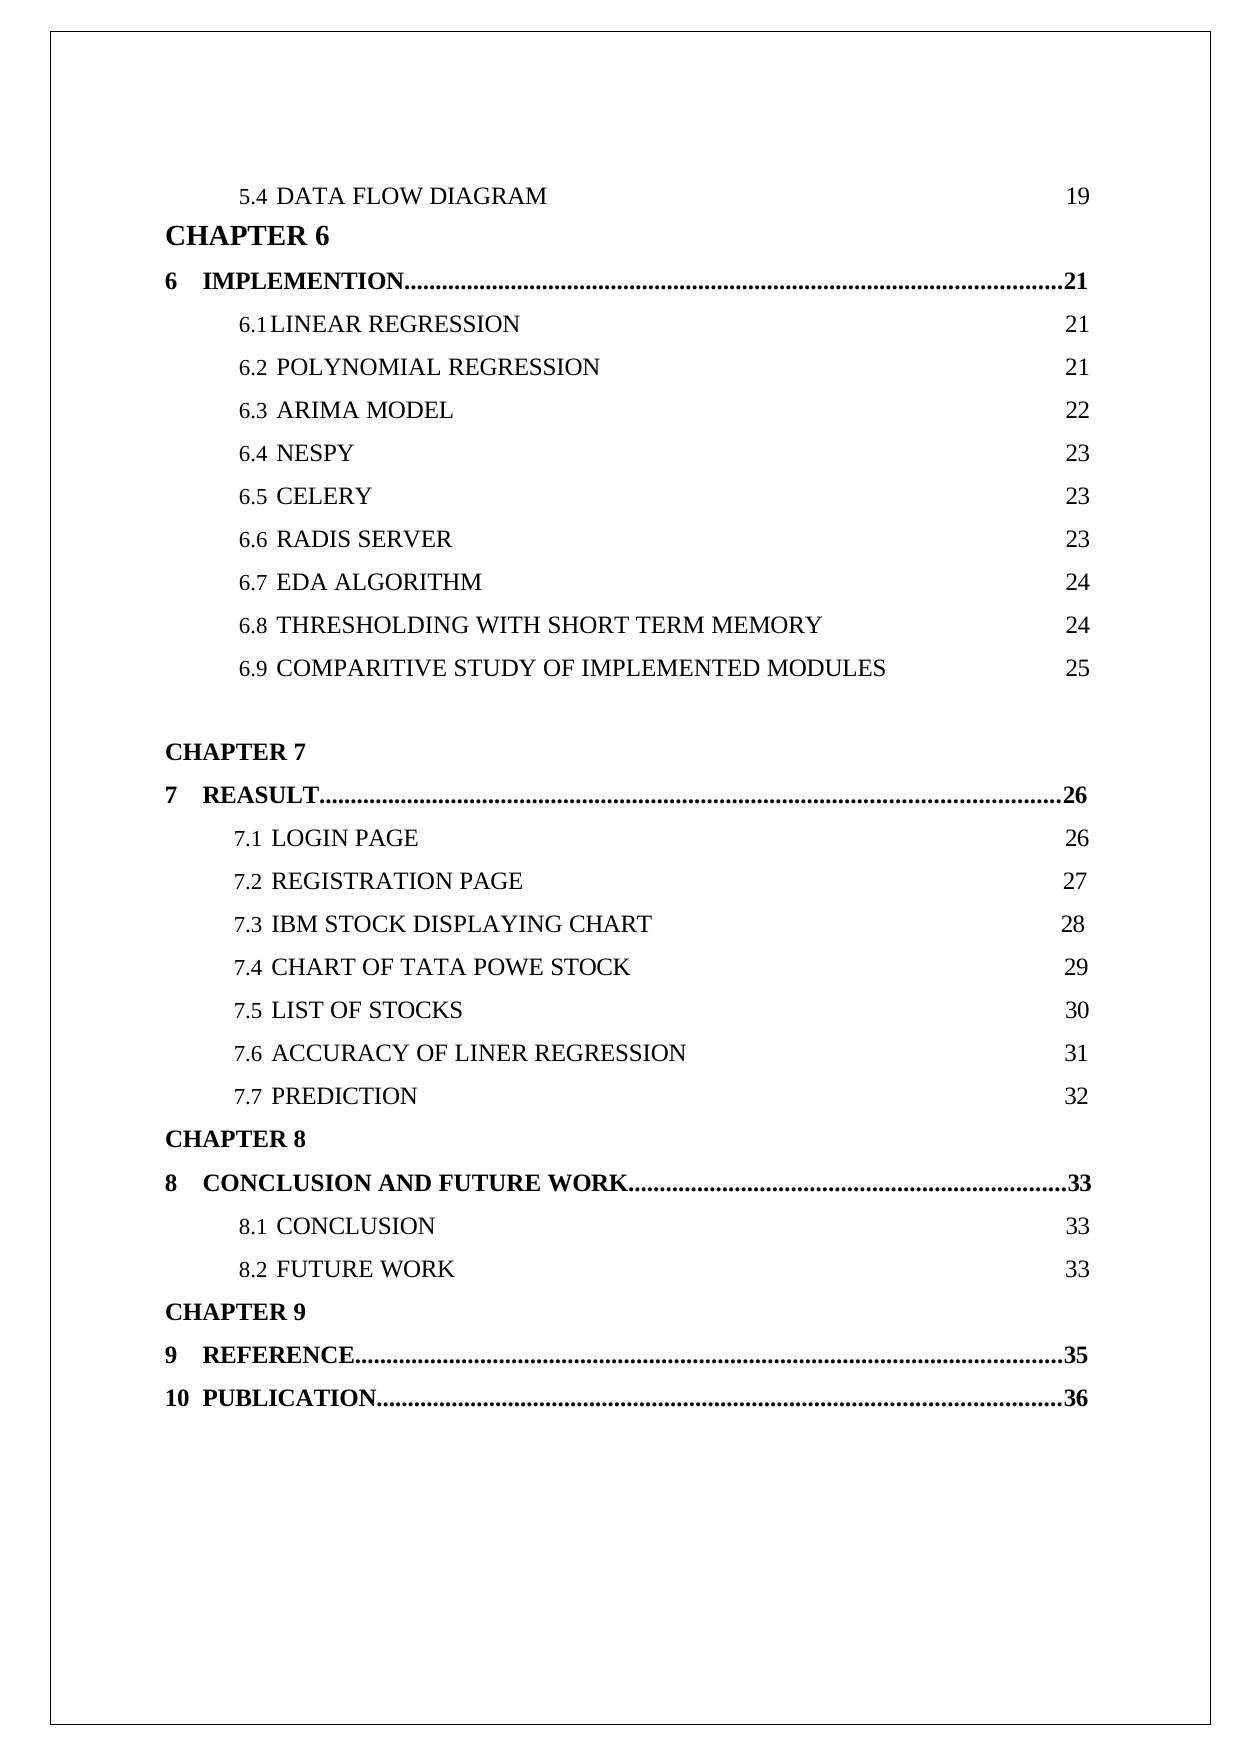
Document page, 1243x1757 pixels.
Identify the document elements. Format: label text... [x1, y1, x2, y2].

list RADIS SERVER 23 [239, 524, 1178, 553]
list CHART OF TATA POWE STOCK 29 [233, 952, 1178, 981]
list PUBLICATION 36 [164, 1383, 1178, 1412]
list IMPLEMENTION 21 [164, 266, 1178, 294]
text CHAPTER 9 [165, 1297, 1178, 1326]
list THRESHOLDING WITH SHORT TERM MEMORY 24 [239, 610, 1178, 639]
list ACCURACY OF LINER REGRESSION 31 [233, 1038, 1178, 1067]
list REGISTRATION PAGE 27 [233, 866, 1178, 895]
list PREDICTION 32 [233, 1081, 1178, 1110]
list NESPY 23 [239, 438, 1178, 467]
list LIST OF STOCKS 30 [233, 995, 1178, 1024]
list IBM STOCK DISPLAYING CHART 28 [233, 909, 1178, 938]
list POLYNOMIAL REGRESSION 21 [239, 352, 1178, 381]
text CHAPTER 8 [165, 1124, 1178, 1153]
list FUTURE WORK 33 [239, 1254, 1178, 1283]
list REASULT 26 [164, 780, 1178, 809]
list COMPARITIVE STUDY OF IMPLEMENTED MODULES 25 [239, 653, 1178, 682]
list ARIMA MODEL 22 [239, 395, 1178, 424]
text CHAPTER 7 [165, 737, 1178, 766]
list CELERY 23 [239, 481, 1178, 510]
list LOGIN PAGE 26 [233, 823, 1178, 852]
list EDA ALGORITHM 24 [239, 567, 1178, 596]
list REFERENCE 35 [164, 1340, 1178, 1369]
list DATA FLOW DIAGRAM 19 [239, 181, 1178, 210]
text CHAPTER 6 [165, 218, 1178, 251]
list CONCLUSION 33 [239, 1211, 1178, 1239]
list LINEAR REGRESSION 21 [239, 309, 1178, 338]
list CONCLUSION AND FUTURE WORK 33 [164, 1168, 1178, 1196]
